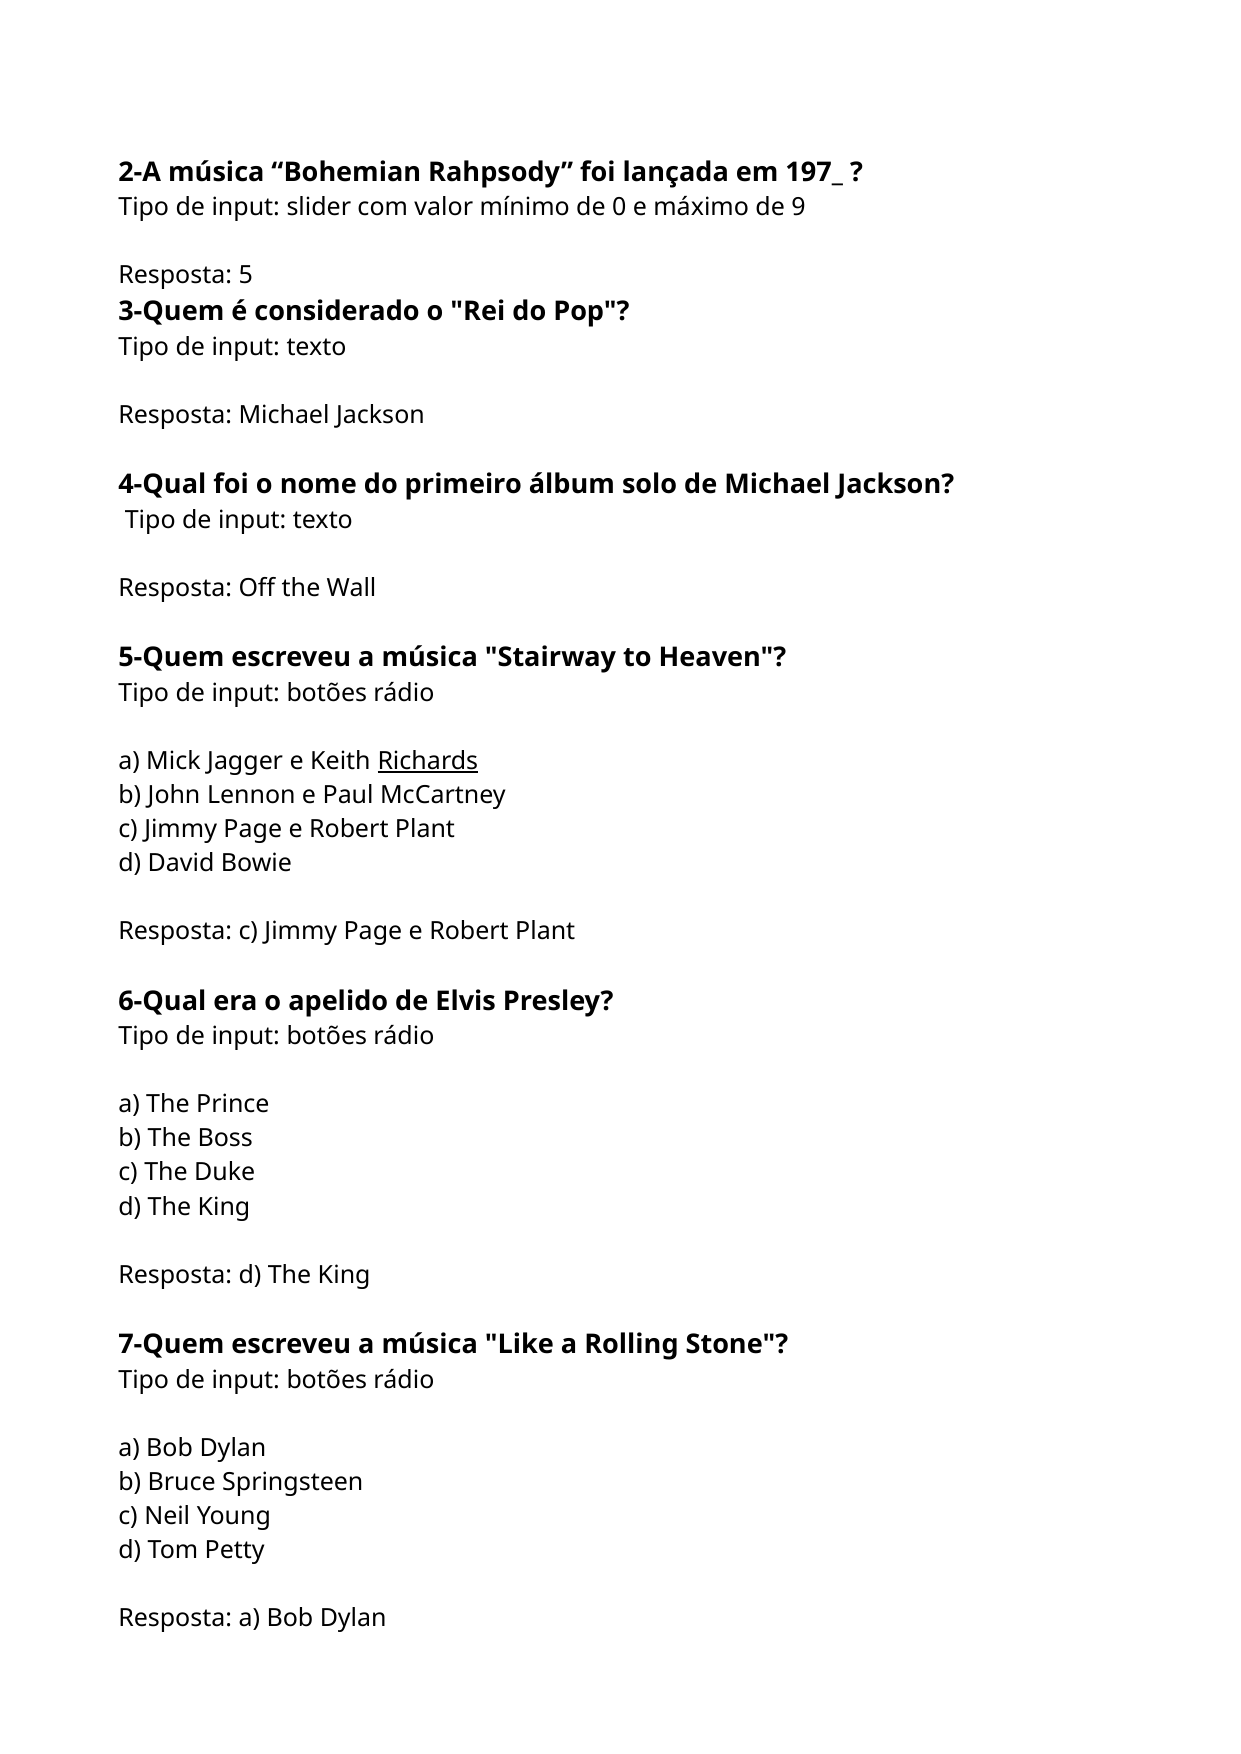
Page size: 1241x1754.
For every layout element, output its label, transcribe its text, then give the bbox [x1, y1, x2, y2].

text Resposta: c) Jimmy Page e Robert Plant [118, 913, 1122, 947]
text b) Bruce Springsteen [118, 1463, 1122, 1497]
text Tipo de input: texto [118, 501, 1122, 535]
text d) David Bowie [118, 845, 1122, 879]
text Resposta: d) The King [118, 1256, 1122, 1290]
text Resposta: 5 [118, 257, 1122, 291]
text 4-Qual foi o nome do primeiro álbum solo de Michael Jackson? [118, 464, 1122, 501]
text Resposta: Michael Jackson [118, 396, 1122, 430]
text Tipo de input: texto [118, 328, 1122, 362]
text b) The Boss [118, 1120, 1122, 1154]
text a) Mick Jagger e Keith Richards [118, 742, 1122, 777]
text Tipo de input: botões rádio [118, 1361, 1122, 1395]
text 2-A música “Bohemian Rahpsody” foi lançada em 197_ ? [118, 152, 1122, 189]
text Tipo de input: botões rádio [118, 1018, 1122, 1052]
text Resposta: a) Bob Dylan [118, 1600, 1122, 1634]
text 5-Quem escreveu a música "Stairway to Heaven"? [118, 637, 1122, 674]
text 6-Qual era o apelido de Elvis Presley? [118, 981, 1122, 1018]
text d) The King [118, 1188, 1122, 1222]
text b) John Lennon e Paul McCartney [118, 777, 1122, 811]
text a) The Prince [118, 1086, 1122, 1120]
text Tipo de input: botões rádio [118, 674, 1122, 708]
text 3-Quem é considerado o "Rei do Pop"? [118, 291, 1122, 328]
text d) Tom Petty [118, 1532, 1122, 1566]
text 7-Quem escreveu a música "Like a Rolling Stone"? [118, 1324, 1122, 1361]
text Tipo de input: slider com valor mínimo de 0 e máximo de 9 [118, 189, 1122, 223]
text c) The Duke [118, 1154, 1122, 1188]
text c) Neil Young [118, 1497, 1122, 1532]
text c) Jimmy Page e Robert Plant [118, 811, 1122, 845]
text a) Bob Dylan [118, 1429, 1122, 1463]
text Resposta: Off the Wall [118, 569, 1122, 603]
